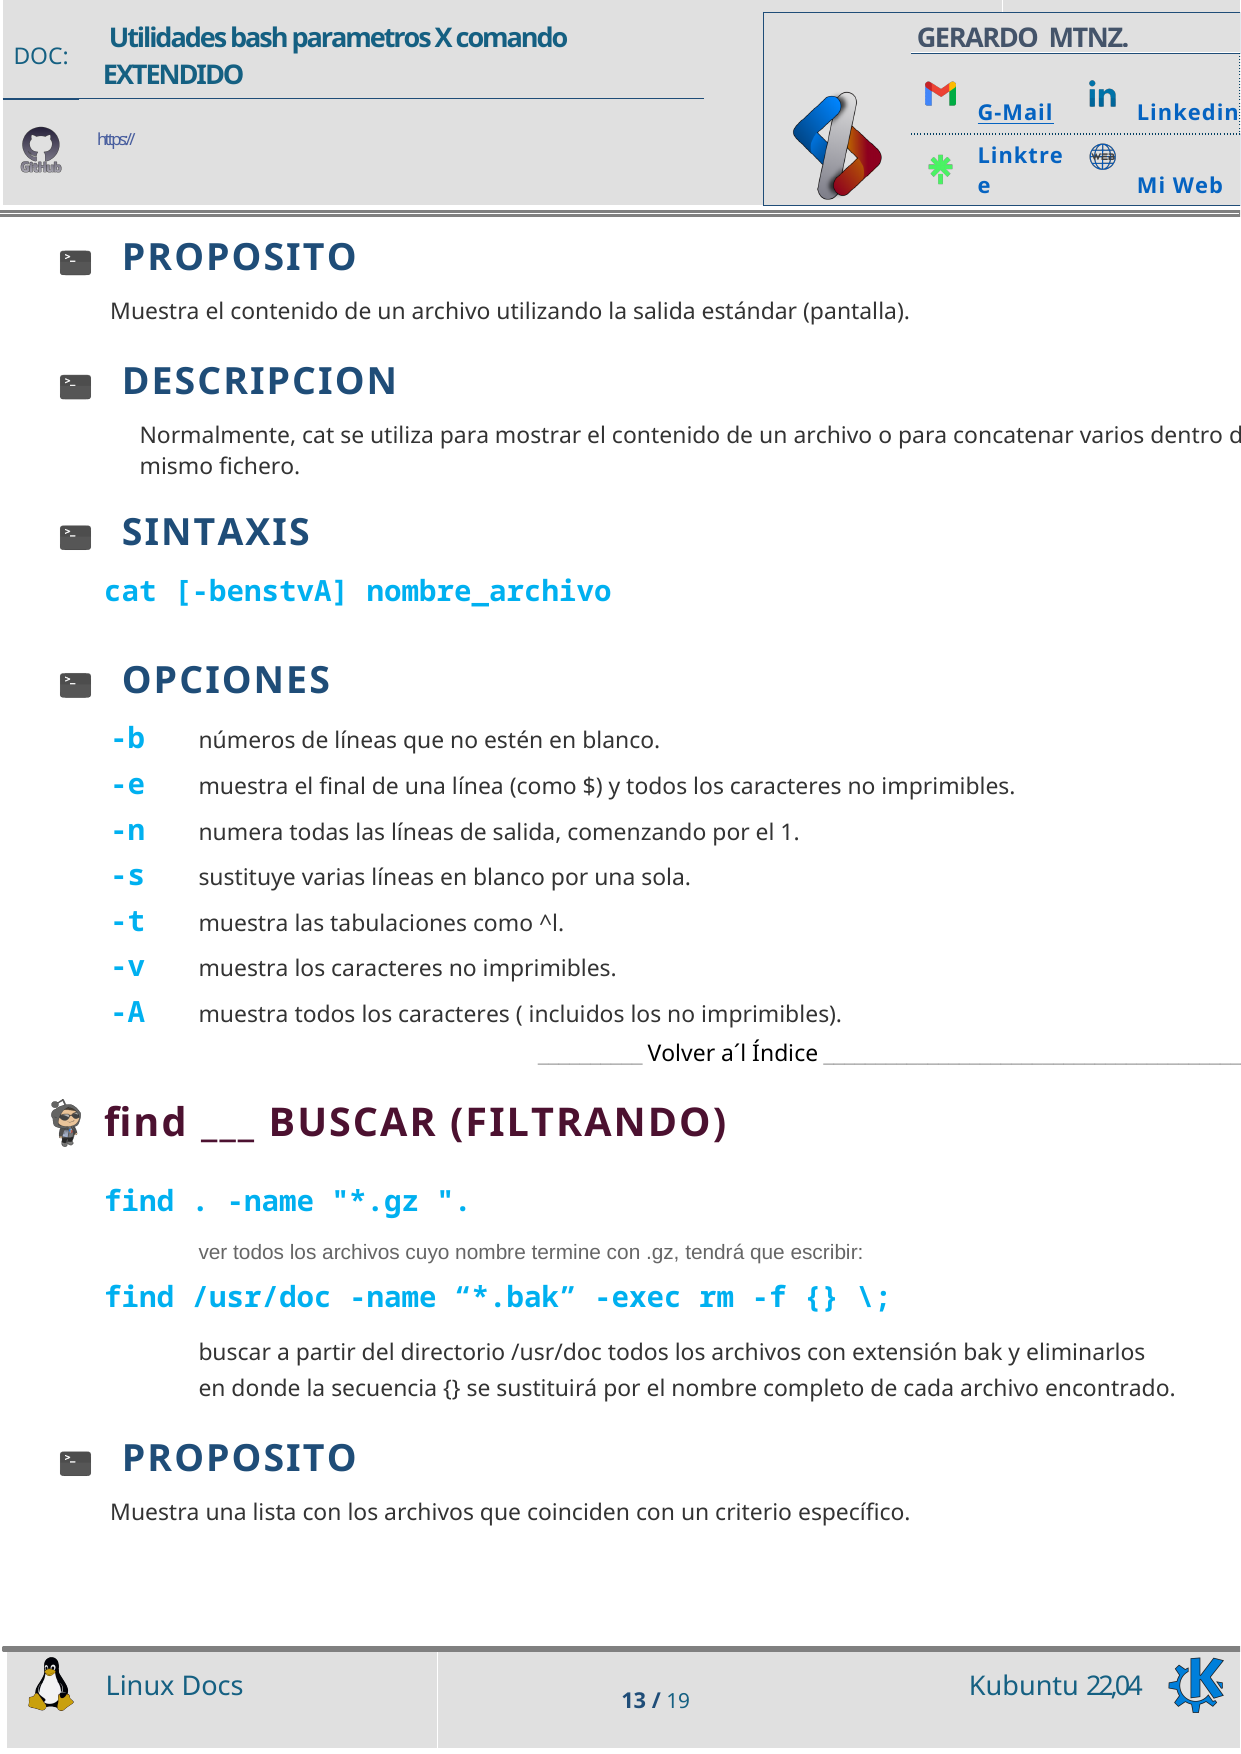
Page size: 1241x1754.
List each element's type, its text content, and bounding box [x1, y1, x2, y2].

subtitle find ___ BUSCAR (FILTRANDO) [51, 1094, 1240, 1148]
text Muestra el contenido de un archivo utilizando la salida estándar (pantalla). [110, 295, 1240, 326]
picture [1166, 1655, 1226, 1715]
text Muestra una lista con los archivos que coinciden con un criterio específico. [110, 1496, 1240, 1527]
text -b números de líneas que no estén en blanco. [110, 717, 1240, 757]
picture [12, 122, 70, 177]
text -n numera todas las líneas de salida, comenzando por el 1. [110, 809, 1240, 848]
text -A muestra todos los caracteres ( incluidos los no imprimibles). [110, 991, 1240, 1031]
text -v muestra los caracteres no imprimibles. [110, 946, 1240, 985]
text __________ Volver a´l Índice __________________________________________ [139, 1037, 1240, 1068]
picture [20, 1655, 80, 1715]
text ver todos los archivos cuyo nombre termine con .gz, tendrá que escribir: [139, 1240, 1240, 1264]
text find . -name "*.gz ". [104, 1181, 1240, 1220]
text buscar a partir del directorio /usr/doc todos los archivos con extensión bak y eliminarlos [110, 1336, 1240, 1367]
picture [51, 1099, 81, 1147]
picture [1086, 77, 1119, 110]
picture [783, 85, 891, 200]
subtitle PROPOSITO [57, 230, 1185, 281]
picture [924, 77, 957, 110]
subtitle SINTAXIS [57, 505, 1185, 556]
subtitle DESCRIPCION [57, 354, 1185, 406]
subtitle OPCIONES [57, 653, 1185, 704]
text find /usr/doc -name “*.bak” -exec rm -f {} \; [104, 1276, 1240, 1316]
picture [1086, 140, 1119, 173]
text -t muestra las tabulaciones como ^l. [110, 900, 1240, 940]
text cat [-benstvA] nombre_archivo [104, 570, 1240, 609]
picture [925, 154, 956, 185]
subtitle PROPOSITO [57, 1431, 1185, 1482]
text en donde la secuencia {} se sustituirá por el nombre completo de cada archivo encontrado. [110, 1372, 1240, 1403]
text Normalmente, cat se utiliza para mostrar el contenido de un archivo o para concatenar varios dentro de un mismo fichero. [139, 419, 1240, 482]
text -e muestra el final de una línea (como $) y todos los caracteres no imprimibles. [110, 763, 1240, 803]
text -s sustituye varias líneas en blanco por una sola. [110, 854, 1240, 894]
